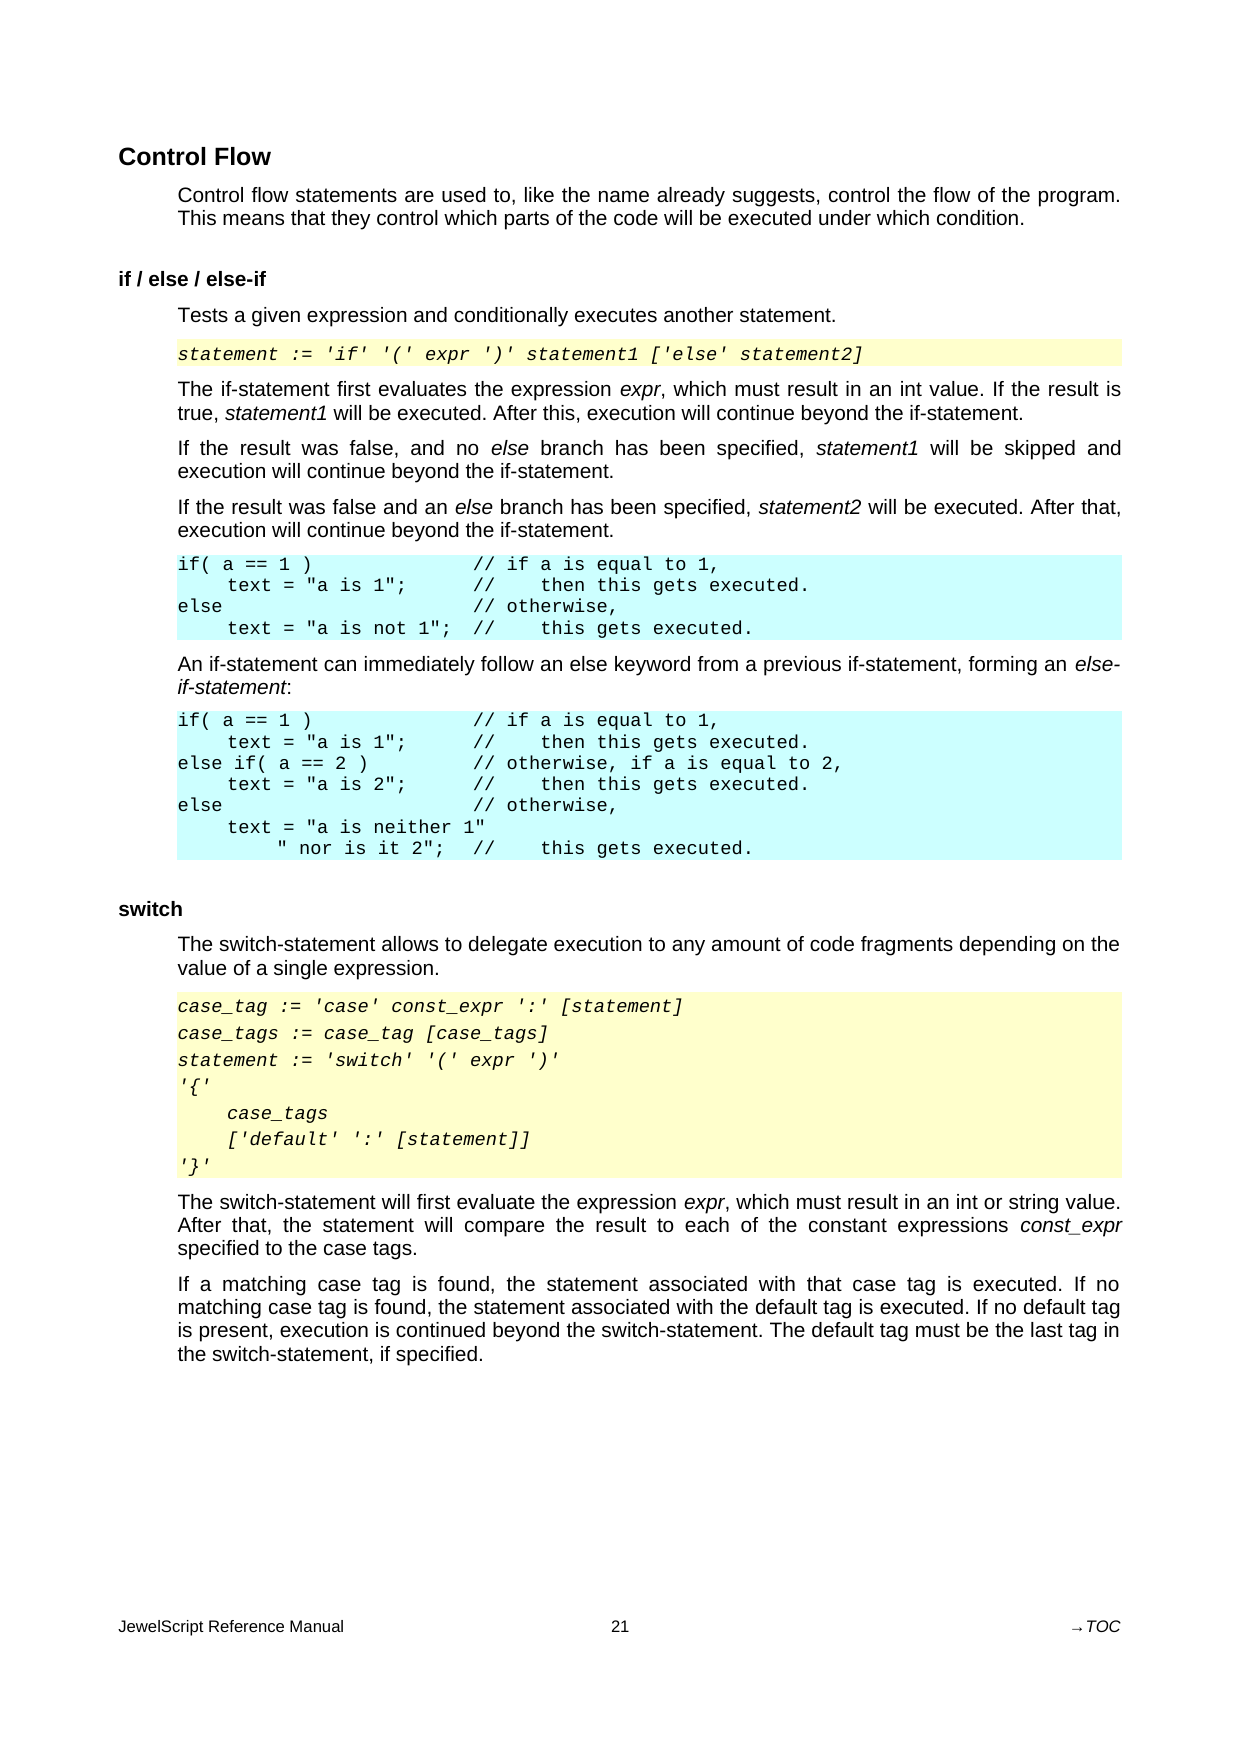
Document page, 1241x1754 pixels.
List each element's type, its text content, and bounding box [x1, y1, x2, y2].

text if( a == 1 ) // if a is equal to 1, text = "a is 1"; // then this gets executed. else // otherwise, text = "a is not 1"; // this gets executed. [177, 555, 1122, 640]
subtitle Control Flow [118, 143, 1122, 171]
text If the result was false and an else branch has been specified, statement2 will be executed. After that, execution will continue beyond the if-statement. [177, 496, 1122, 542]
text case_tag := 'case' const_expr ':' [statement] case_tags := case_tag [case_tags] statement := 'switch' '(' expr ')' '{' case_tags ['default' ':' [statement]] '}' [177, 992, 1122, 1178]
subtitle switch [118, 897, 1122, 921]
text If a matching case tag is found, the statement associated with that case tag is executed. If no matching case tag is found, the statement associated with the default tag is executed. If no default tag is present, execution is continued beyond the switch-statement. The default tag must be the last tag in the switch-statement, if specified. [177, 1272, 1122, 1365]
text An if-statement can immediately follow an else keyword from a previous if-statement, forming an else-if-statement: [177, 652, 1122, 699]
text statement := 'if' '(' expr ')' statement1 ['else' statement2] [177, 339, 1122, 366]
text Tests a given expression and conditionally executes another statement. [177, 303, 1122, 326]
subtitle if / else / else-if [118, 267, 1122, 291]
text if( a == 1 ) // if a is equal to 1, text = "a is 1"; // then this gets executed. else if( a == 2 ) // otherwise, if a is equal to 2, text = "a is 2"; // then this gets executed. else // otherwise, text = "a is neither 1" " nor is it 2"; // this gets executed. [177, 711, 1122, 860]
text If the result was false, and no else branch has been specified, statement1 will be skipped and execution will continue beyond the if-statement. [177, 437, 1122, 483]
text Control flow statements are used to, like the name already suggests, control the flow of the program. This means that they control which parts of the code will be executed under which condition. [177, 183, 1122, 230]
text The if-statement first evaluates the expression expr, which must result in an int value. If the result is true, statement1 will be executed. After this, execution will continue beyond the if-statement. [177, 378, 1122, 424]
text The switch-statement allows to delegate execution to any amount of code fragments depending on the value of a single expression. [177, 933, 1122, 979]
text The switch-statement will first evaluate the expression expr, which must result in an int or string value. After that, the statement will compare the result to each of the constant expressions const_expr specified to the case tags. [177, 1190, 1122, 1260]
